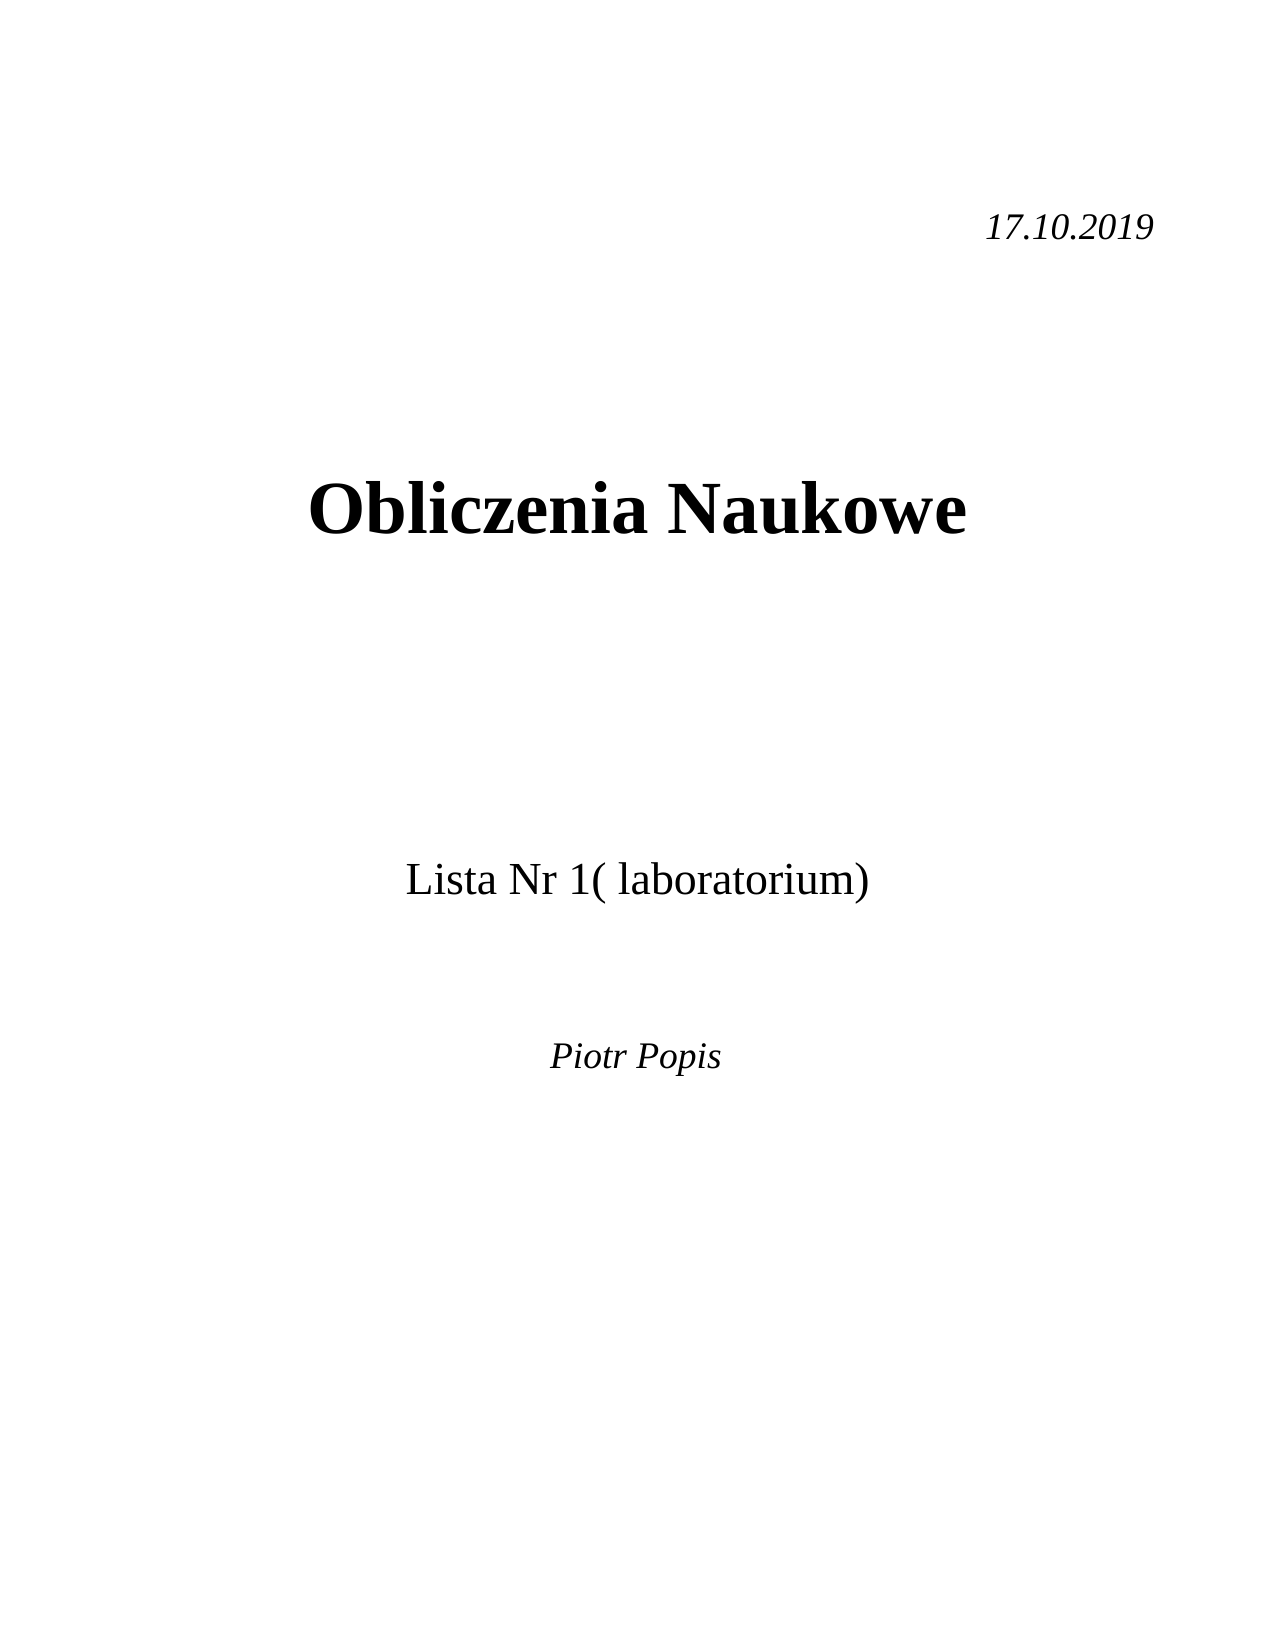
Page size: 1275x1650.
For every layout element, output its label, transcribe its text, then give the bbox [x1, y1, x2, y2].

text Piotr Popis [118, 1033, 1157, 1076]
text 17.10.2019 [118, 204, 1157, 247]
text Lista Nr 1( laboratorium) [118, 851, 1157, 904]
text Obliczenia Naukowe [118, 463, 1157, 549]
